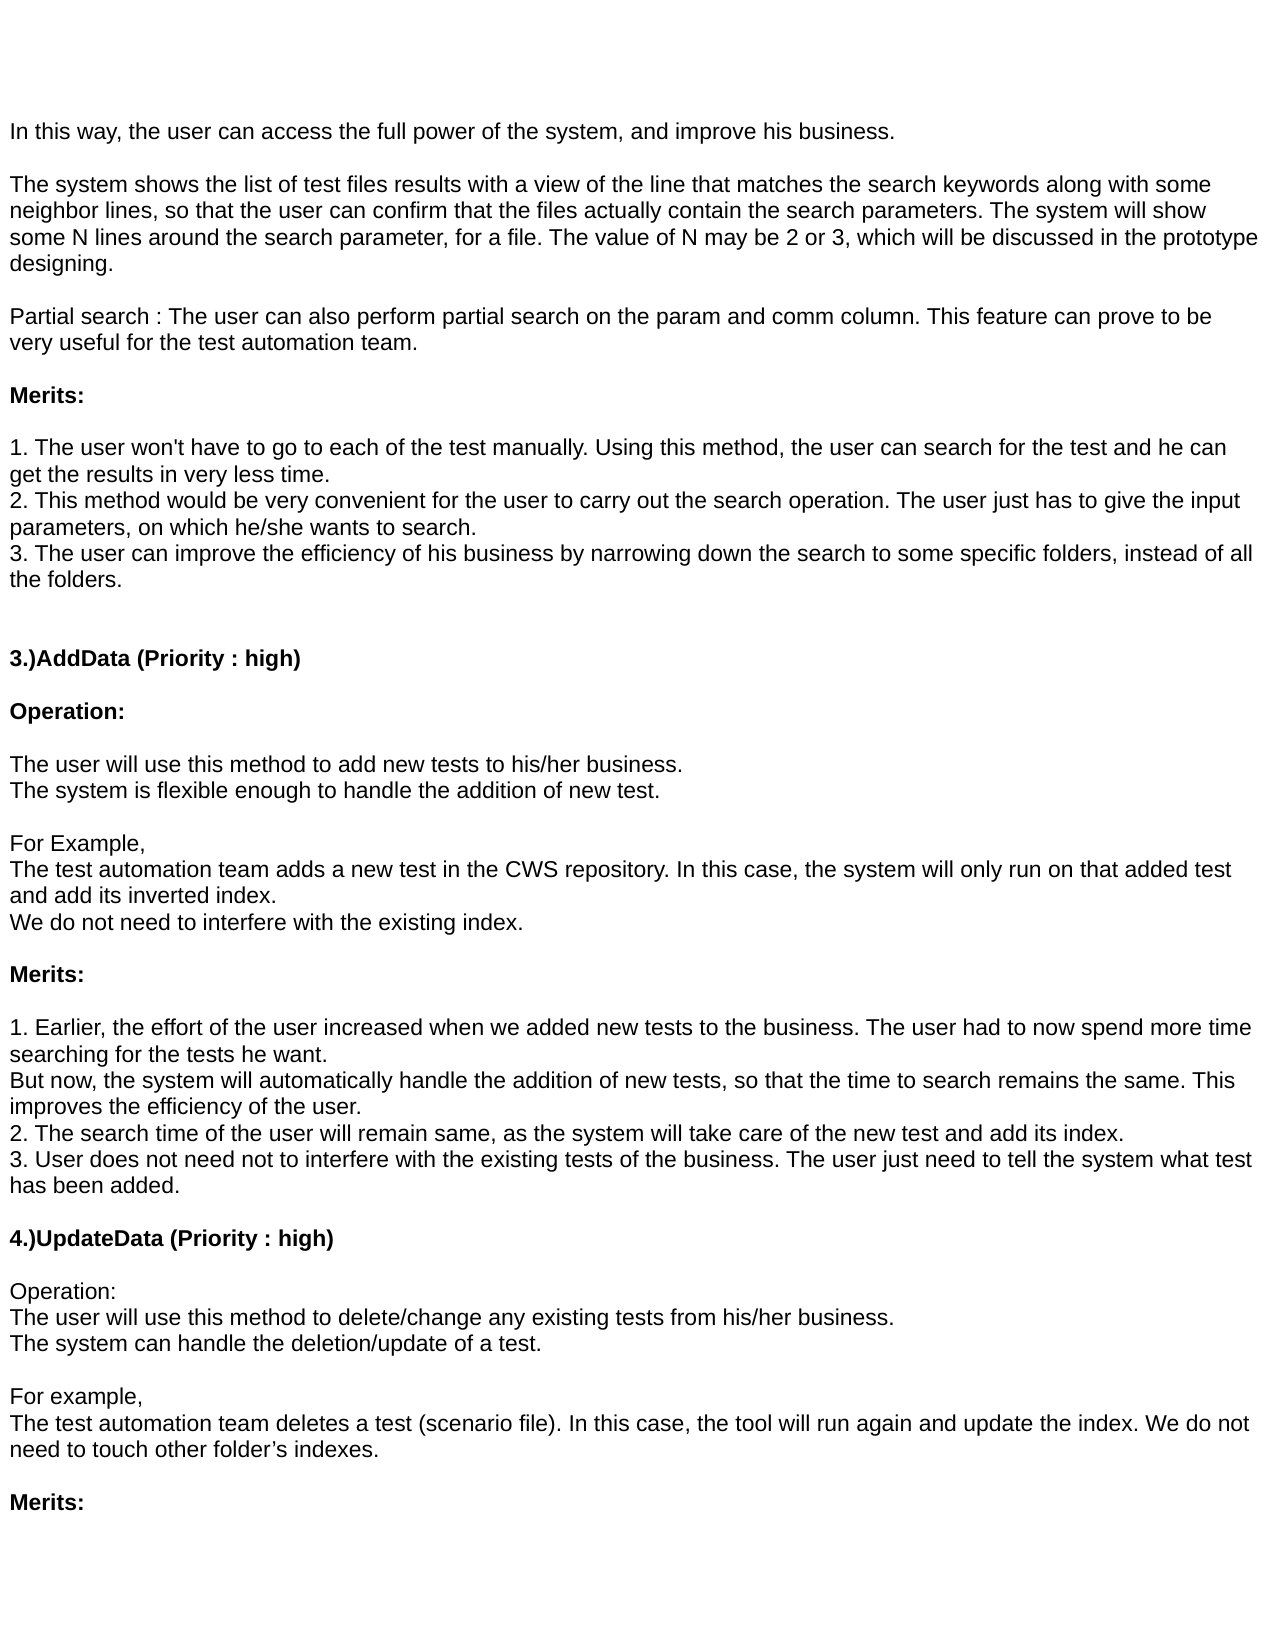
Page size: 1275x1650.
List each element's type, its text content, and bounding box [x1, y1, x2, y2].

text Operation: [9, 1278, 1261, 1304]
text 2. This method would be very convenient for the user to carry out the search operation. The user just has to give the input parameters, on which he/she wants to search. [9, 487, 1261, 540]
text 4.)UpdateData (Priority : high) [9, 1225, 1261, 1251]
text For Example, [9, 830, 1261, 856]
text 3. The user can improve the efficiency of his business by narrowing down the search to some specific folders, instead of all the folders. [9, 540, 1261, 592]
text Merits: [9, 961, 1261, 988]
text We do not need to interfere with the existing index. [9, 909, 1261, 935]
text The user will use this method to add new tests to his/her business. [9, 751, 1261, 777]
text The system shows the list of test files results with a view of the line that matches the search keywords along with some neighbor lines, so that the user can confirm that the files actually contain the search parameters. The system will show some N lines around the search parameter, for a file. The value of N may be 2 or 3, which will be discussed in the prototype designing. [9, 171, 1261, 276]
text 3.)AddData (Priority : high) [9, 645, 1261, 672]
text 1. Earlier, the effort of the user increased when we added new tests to the business. The user had to now spend more time searching for the tests he want. [9, 1014, 1261, 1067]
text Merits: [9, 1488, 1261, 1515]
text Merits: [9, 382, 1261, 408]
text The test automation team deletes a test (scenario file). In this case, the tool will run again and update the index. We do not need to touch other folder’s indexes. [9, 1409, 1261, 1462]
text Partial search : The user can also perform partial search on the param and comm column. This feature can prove to be very useful for the test automation team. [9, 303, 1261, 355]
text In this way, the user can access the full power of the system, and improve his business. [9, 118, 1261, 144]
text 3. User does not need not to interfere with the existing tests of the business. The user just need to tell the system what test has been added. [9, 1146, 1261, 1199]
text The system is flexible enough to handle the addition of new test. [9, 777, 1261, 803]
text The system can handle the deletion/update of a test. [9, 1330, 1261, 1357]
text But now, the system will automatically handle the addition of new tests, so that the time to search remains the same. This improves the efficiency of the user. [9, 1067, 1261, 1119]
text 2. The search time of the user will remain same, as the system will take care of the new test and add its index. [9, 1119, 1261, 1146]
text 1. The user won't have to go to each of the test manually. Using this method, the user can search for the test and he can get the results in very less time. [9, 434, 1261, 487]
text For example, [9, 1383, 1261, 1409]
text The user will use this method to delete/change any existing tests from his/her business. [9, 1304, 1261, 1330]
text Operation: [9, 698, 1261, 724]
text The test automation team adds a new test in the CWS repository. In this case, the system will only run on that added test and add its inverted index. [9, 856, 1261, 909]
